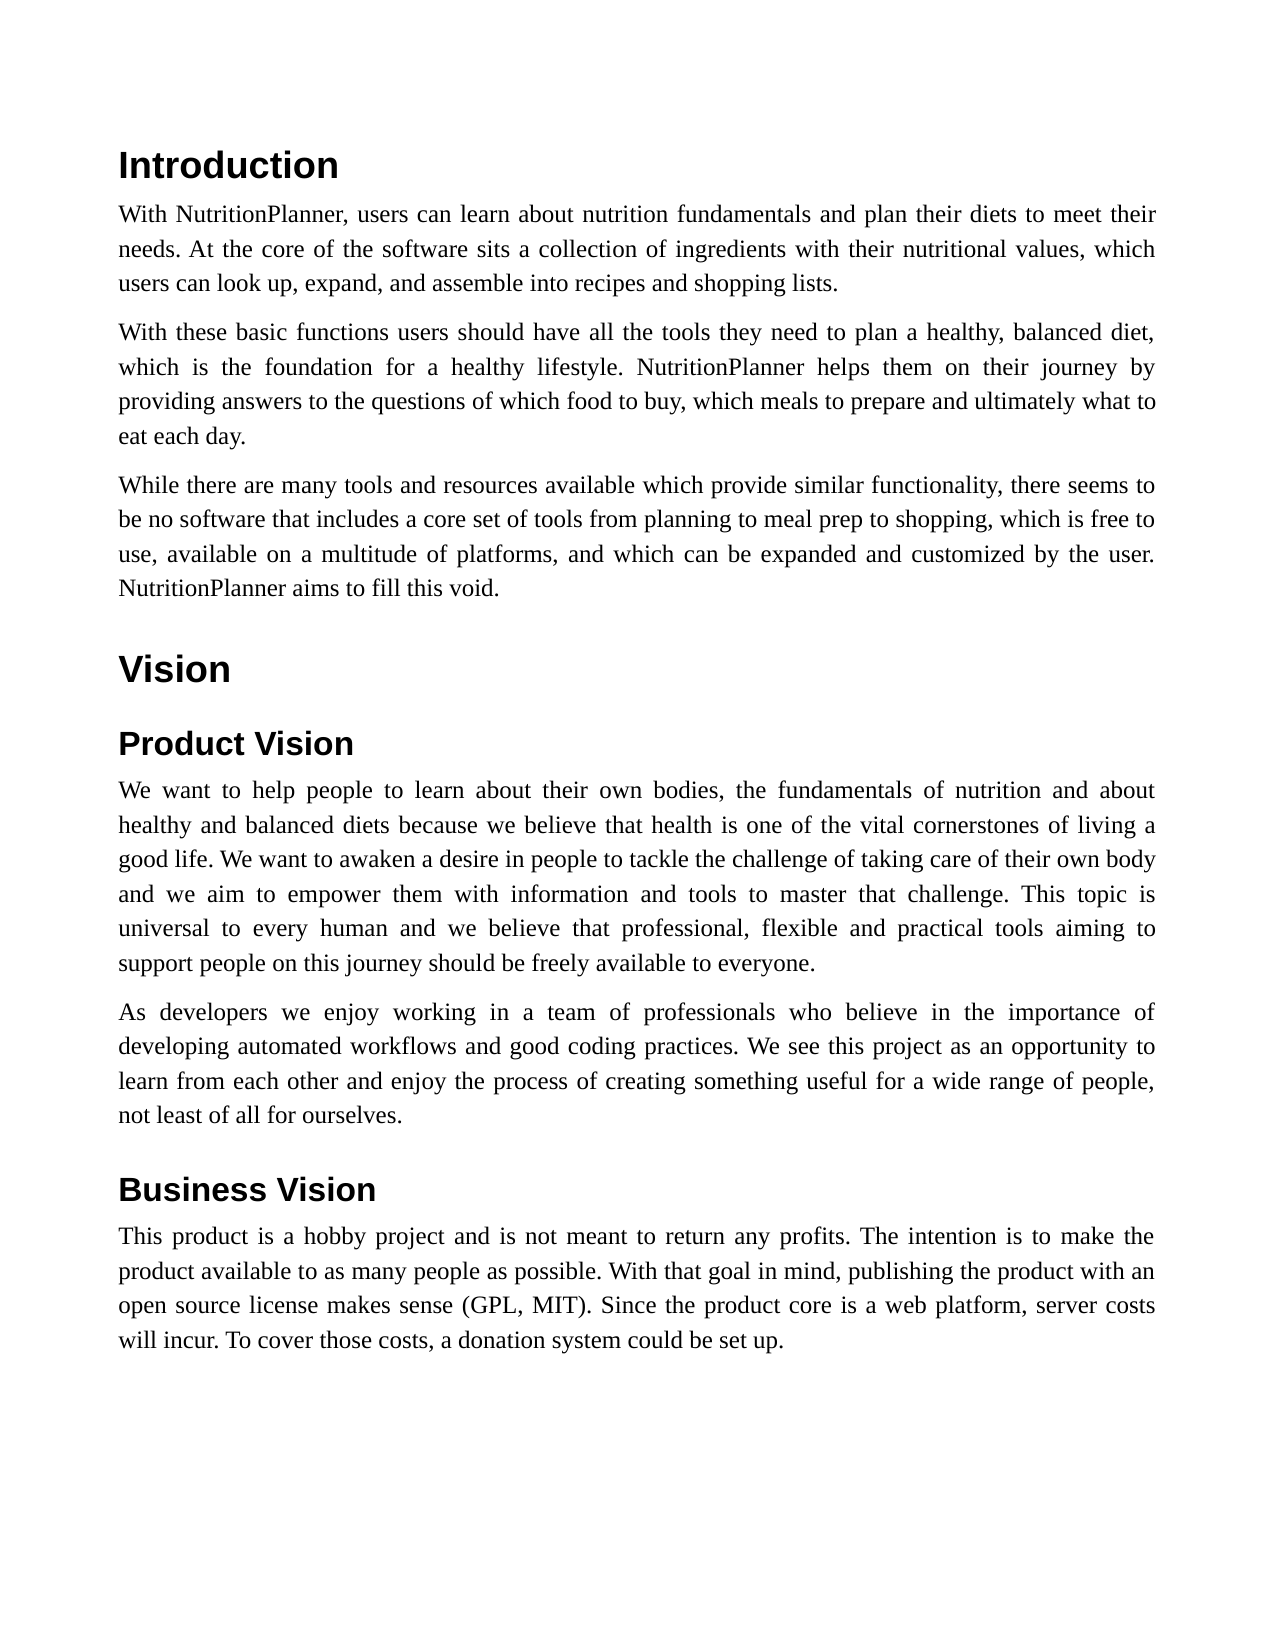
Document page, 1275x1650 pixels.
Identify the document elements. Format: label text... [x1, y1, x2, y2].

text With these basic functions users should have all the tools they need to plan a healthy, balanced diet, which is the foundation for a healthy lifestyle. NutritionPlanner helps them on their journey by providing answers to the questions of which food to buy, which meals to prepare and ultimately what to eat each day. [118, 317, 1157, 449]
text While there are many tools and resources available which provide similar functionality, there seems to be no software that includes a core set of tools from planning to meal prep to shopping, which is free to use, available on a multitude of platforms, and which can be expanded and customized by the user. NutritionPlanner aims to fill this void. [118, 470, 1157, 602]
text This product is a hobby project and is not meant to return any profits. The intention is to make the product available to as many people as possible. With that goal in mind, publishing the product with an open source license makes sense (GPL, MIT). Since the product core is a web platform, server costs will incur. To cover those costs, a donation system could be set up. [118, 1221, 1157, 1353]
subtitle Introduction [118, 143, 1157, 187]
text As developers we enjoy working in a team of professionals who believe in the importance of developing automated workflows and good coding practices. We see this project as an opportunity to learn from each other and enjoy the process of creating something useful for a wide range of people, not least of all for ourselves. [118, 997, 1157, 1129]
subtitle Product Vision [118, 724, 1157, 763]
text With NutritionPlanner, users can learn about nutrition fundamentals and plan their diets to meet their needs. At the core of the software sits a collection of ingredients with their nutritional values, which users can look up, expand, and assemble into recipes and shopping lists. [118, 199, 1157, 297]
subtitle Vision [118, 647, 1157, 691]
text We want to help people to learn about their own bodies, the fundamentals of nutrition and about healthy and balanced diets because we believe that health is one of the vital cornerstones of living a good life. We want to awaken a desire in people to tackle the challenge of taking care of their own body and we aim to empower them with information and tools to master that challenge. This topic is universal to every human and we believe that professional, flexible and practical tools aiming to support people on this journey should be freely available to everyone. [118, 775, 1157, 977]
subtitle Business Vision [118, 1170, 1157, 1209]
